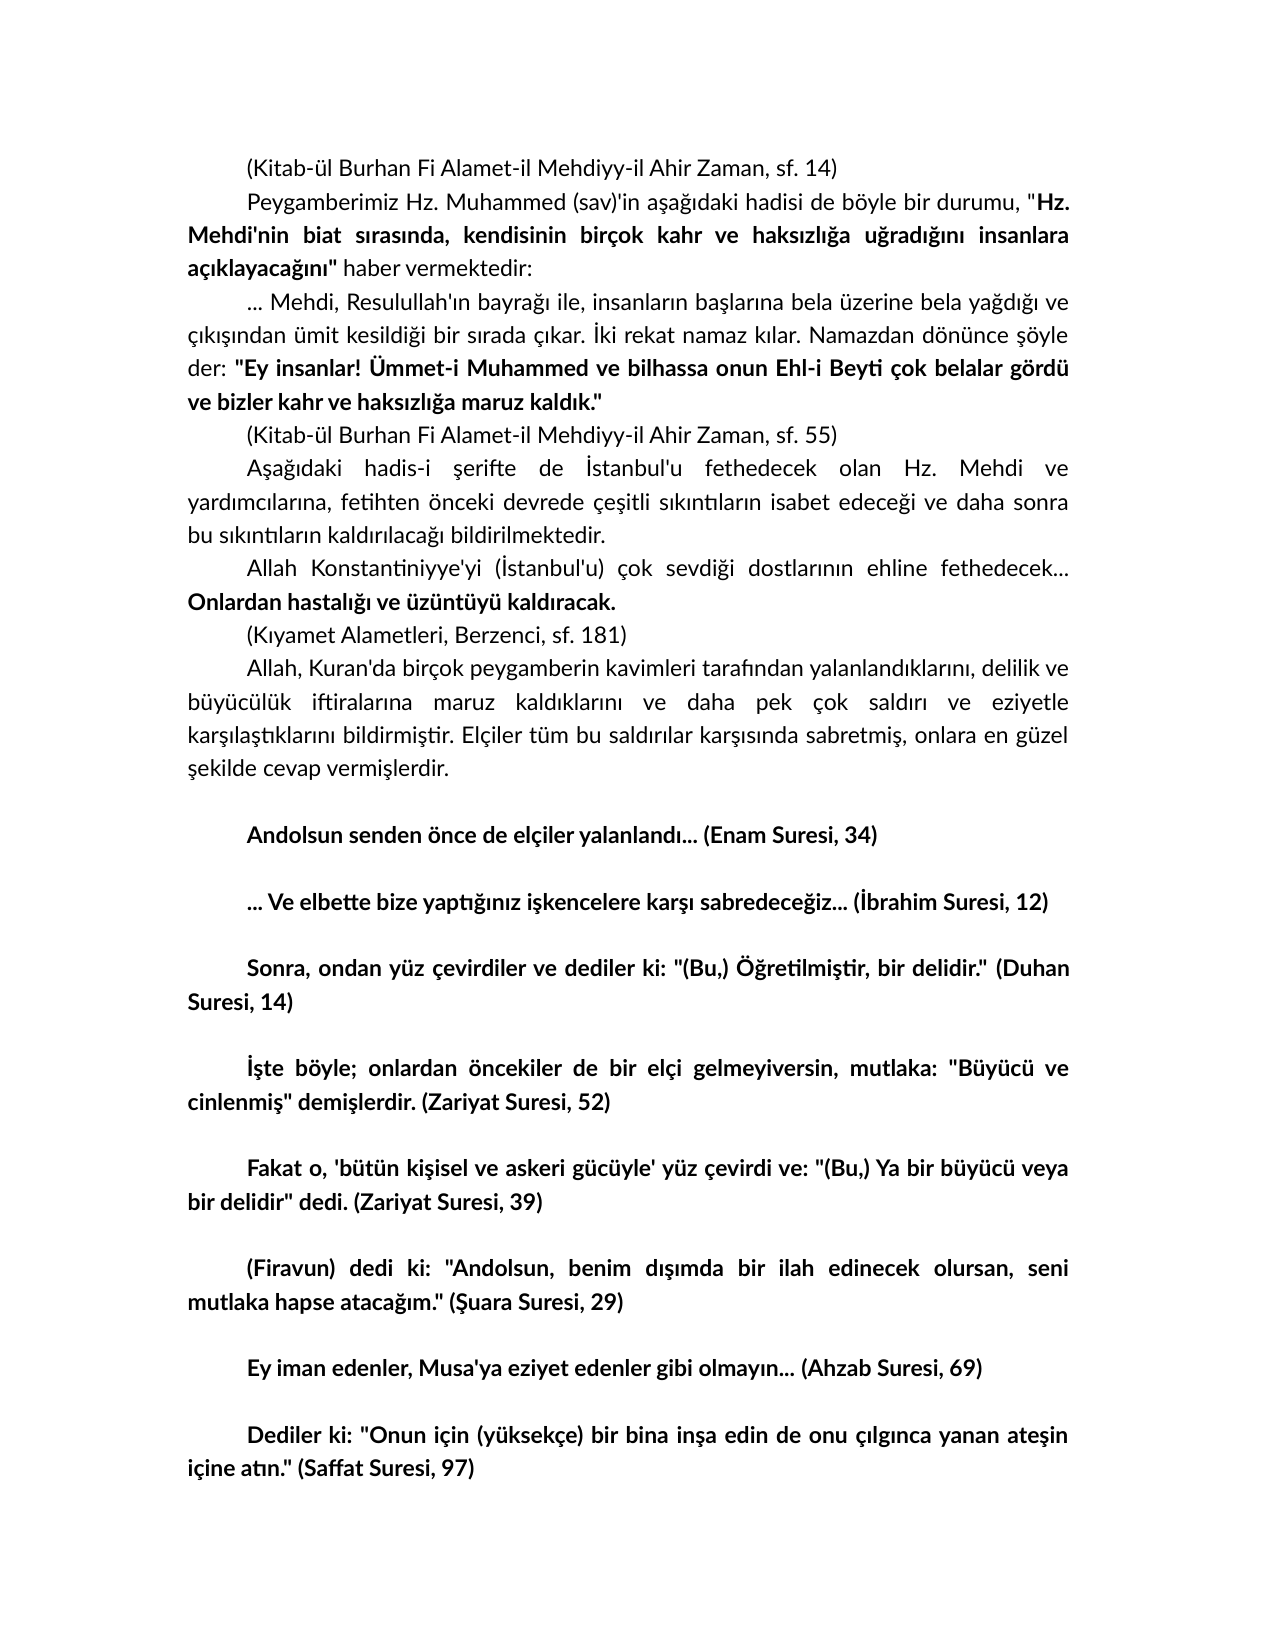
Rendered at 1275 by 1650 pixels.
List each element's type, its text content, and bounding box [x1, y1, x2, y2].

text Allah, Kuran'da birçok peygamberin kavimleri tarafından yalanlandıklarını, delilik ve büyücülük iftiralarına maruz kaldıklarını ve daha pek çok saldırı ve eziyetle karşılaştıklarını bildirmiştir. Elçiler tüm bu saldırılar karşısında sabretmiş, onlara en güzel şekilde cevap vermişlerdir. [187, 650, 1070, 783]
text Fakat o, 'bütün kişisel ve askeri gücüyle' yüz çevirdi ve: "(Bu,) Ya bir büyücü veya bir delidir" dedi. (Zariyat Suresi, 39) [187, 1150, 1070, 1217]
text Aşağıdaki hadis-i şerifte de İstanbul'u fethedecek olan Hz. Mehdi ve yardımcılarına, fetihten önceki devrede çeşitli sıkıntıların isabet edeceği ve daha sonra bu sıkıntıların kaldırılacağı bildirilmektedir. [187, 450, 1070, 550]
text Allah Konstantiniyye'yi (İstanbul'u) çok sevdiği dostlarının ehline fethedecek... Onlardan hastalığı ve üzüntüyü kaldıracak. [187, 550, 1070, 617]
text (Kitab-ül Burhan Fi Alamet-il Mehdiyy-il Ahir Zaman, sf. 14) [187, 150, 1070, 183]
text Sonra, ondan yüz çevirdiler ve dediler ki: "(Bu,) Öğretilmiştir, bir delidir." (Duhan Suresi, 14) [187, 950, 1070, 1017]
text (Kıyamet Alametleri, Berzenci, sf. 181) [187, 617, 1070, 650]
text ... Mehdi, Resulullah'ın bayrağı ile, insanların başlarına bela üzerine bela yağdığı ve çıkışından ümit kesildiği bir sırada çıkar. İki rekat namaz kılar. Namazdan dönünce şöyle der: "Ey insanlar! Ümmet-i Muhammed ve bilhassa onun Ehl-i Beyti çok belalar gördü ve bizler kahr ve haksızlığa maruz kaldık." [187, 283, 1070, 417]
text Dediler ki: "Onun için (yüksekçe) bir bina inşa edin de onu çılgınca yanan ateşin içine atın." (Saffat Suresi, 97) [187, 1417, 1070, 1483]
text Ey iman edenler, Musa'ya eziyet edenler gibi olmayın... (Ahzab Suresi, 69) [187, 1350, 1070, 1383]
text Andolsun senden önce de elçiler yalanlandı... (Enam Suresi, 34) [187, 817, 1070, 850]
text ... Ve elbette bize yaptığınız işkencelere karşı sabredeceğiz... (İbrahim Suresi, 12) [187, 883, 1070, 917]
text Peygamberimiz Hz. Muhammed (sav)'in aşağıdaki hadisi de böyle bir durumu, "Hz. Mehdi'nin biat sırasında, kendisinin birçok kahr ve haksızlığa uğradığını insanlara açıklayacağını" haber vermektedir: [187, 183, 1070, 283]
text (Firavun) dedi ki: "Andolsun, benim dışımda bir ilah edinecek olursan, seni mutlaka hapse atacağım." (Şuara Suresi, 29) [187, 1250, 1070, 1317]
text İşte böyle; onlardan öncekiler de bir elçi gelmeyiversin, mutlaka: "Büyücü ve cinlenmiş" demişlerdir. (Zariyat Suresi, 52) [187, 1050, 1070, 1117]
text (Kitab-ül Burhan Fi Alamet-il Mehdiyy-il Ahir Zaman, sf. 55) [187, 417, 1070, 450]
